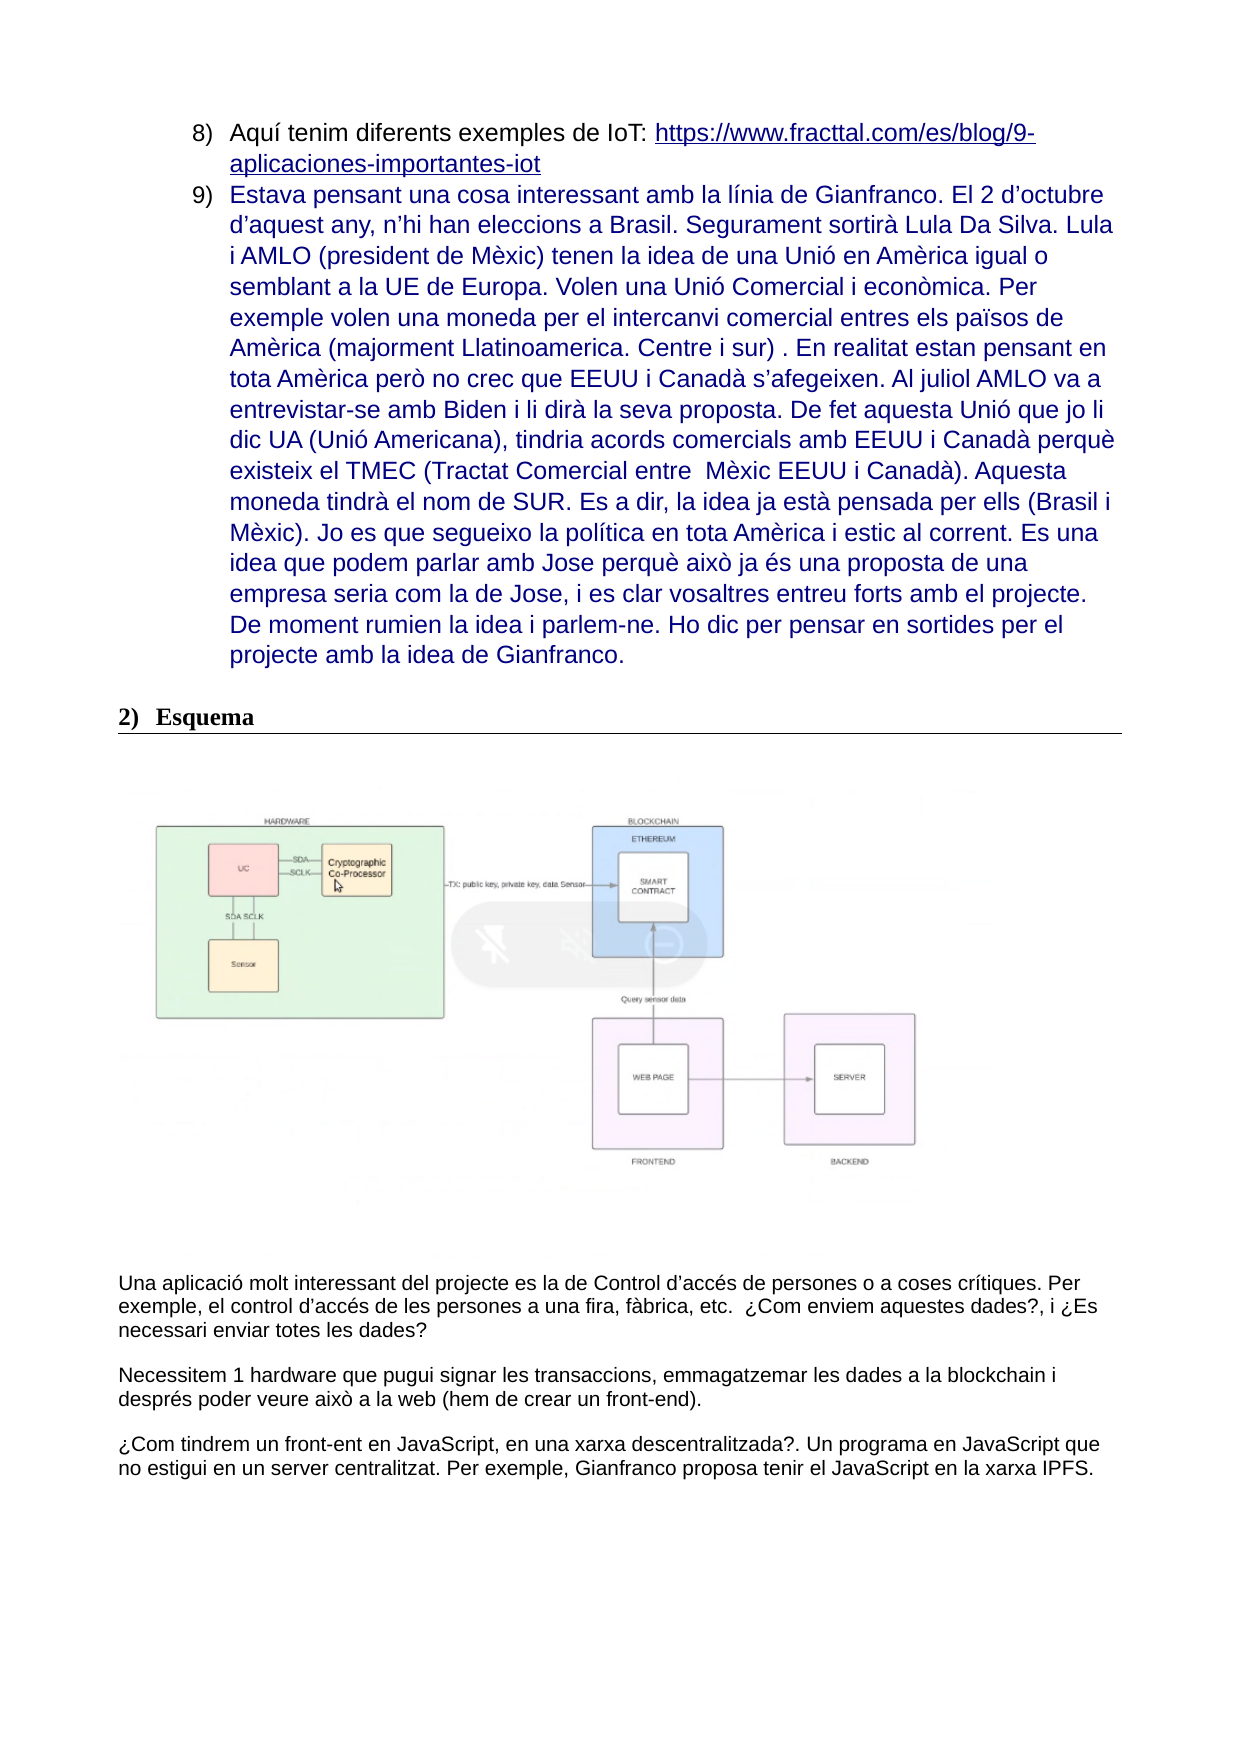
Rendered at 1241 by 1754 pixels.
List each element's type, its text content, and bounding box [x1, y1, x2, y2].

list Esquema [118, 702, 1122, 733]
picture [118, 766, 994, 1258]
text Una aplicació molt interessant del projecte es la de Control d’accés de persones o a coses crítiques. Per exemple, el control d’accés de les persones a una fira, fàbrica, etc. ¿Com enviem aquestes dades?, i ¿Es necessari enviar totes les dades? [118, 1270, 1122, 1342]
list Aquí tenim diferents exemples de IoT: https://www.fracttal.com/es/blog/9-aplicaciones-importantes-iot [192, 118, 1122, 178]
text ¿Com tindrem un front-ent en JavaScript, en una xarxa descentralitzada?. Un programa en JavaScript que no estigui en un server centralitzat. Per exemple, Gianfranco proposa tenir el JavaScript en la xarxa IPFS. [118, 1432, 1122, 1480]
list Estava pensant una cosa interessant amb la línia de Gianfranco. El 2 d’octubre d’aquest any, n’hi han eleccions a Brasil. Segurament sortirà Lula Da Silva. Lula i AMLO (president de Mèxic) tenen la idea de una Unió en Amèrica igual o semblant a la UE de Europa. Volen una Unió Comercial i econòmica. Per exemple volen una moneda per el intercanvi comercial entres els països de Amèrica (majorment Llatinoamerica. Centre i sur) . En realitat estan pensant en tota Amèrica però no crec que EEUU i Canadà s’afegeixen. Al juliol AMLO va a entrevistar-se amb Biden i li dirà la seva proposta. De fet aquesta Unió que jo li dic UA (Unió Americana), tindria acords comercials amb EEUU i Canadà perquè existeix el TMEC (Tractat Comercial entre Mèxic EEUU i Canadà). Aquesta moneda tindrà el nom de SUR. Es a dir, la idea ja està pensada per ells (Brasil i Mèxic). Jo es que segueixo la política en tota Amèrica i estic al corrent. Es una idea que podem parlar amb Jose perquè això ja és una proposta de una empresa seria com la de Jose, i es clar vosaltres entreu forts amb el projecte. De moment rumien la idea i parlem-ne. Ho dic per pensar en sortides per el projecte amb la idea de Gianfranco. [192, 179, 1122, 669]
text Necessitem 1 hardware que pugui signar les transaccions, emmagatzemar les dades a la blockchain i després poder veure això a la web (hem de crear un front-end). [118, 1363, 1122, 1411]
